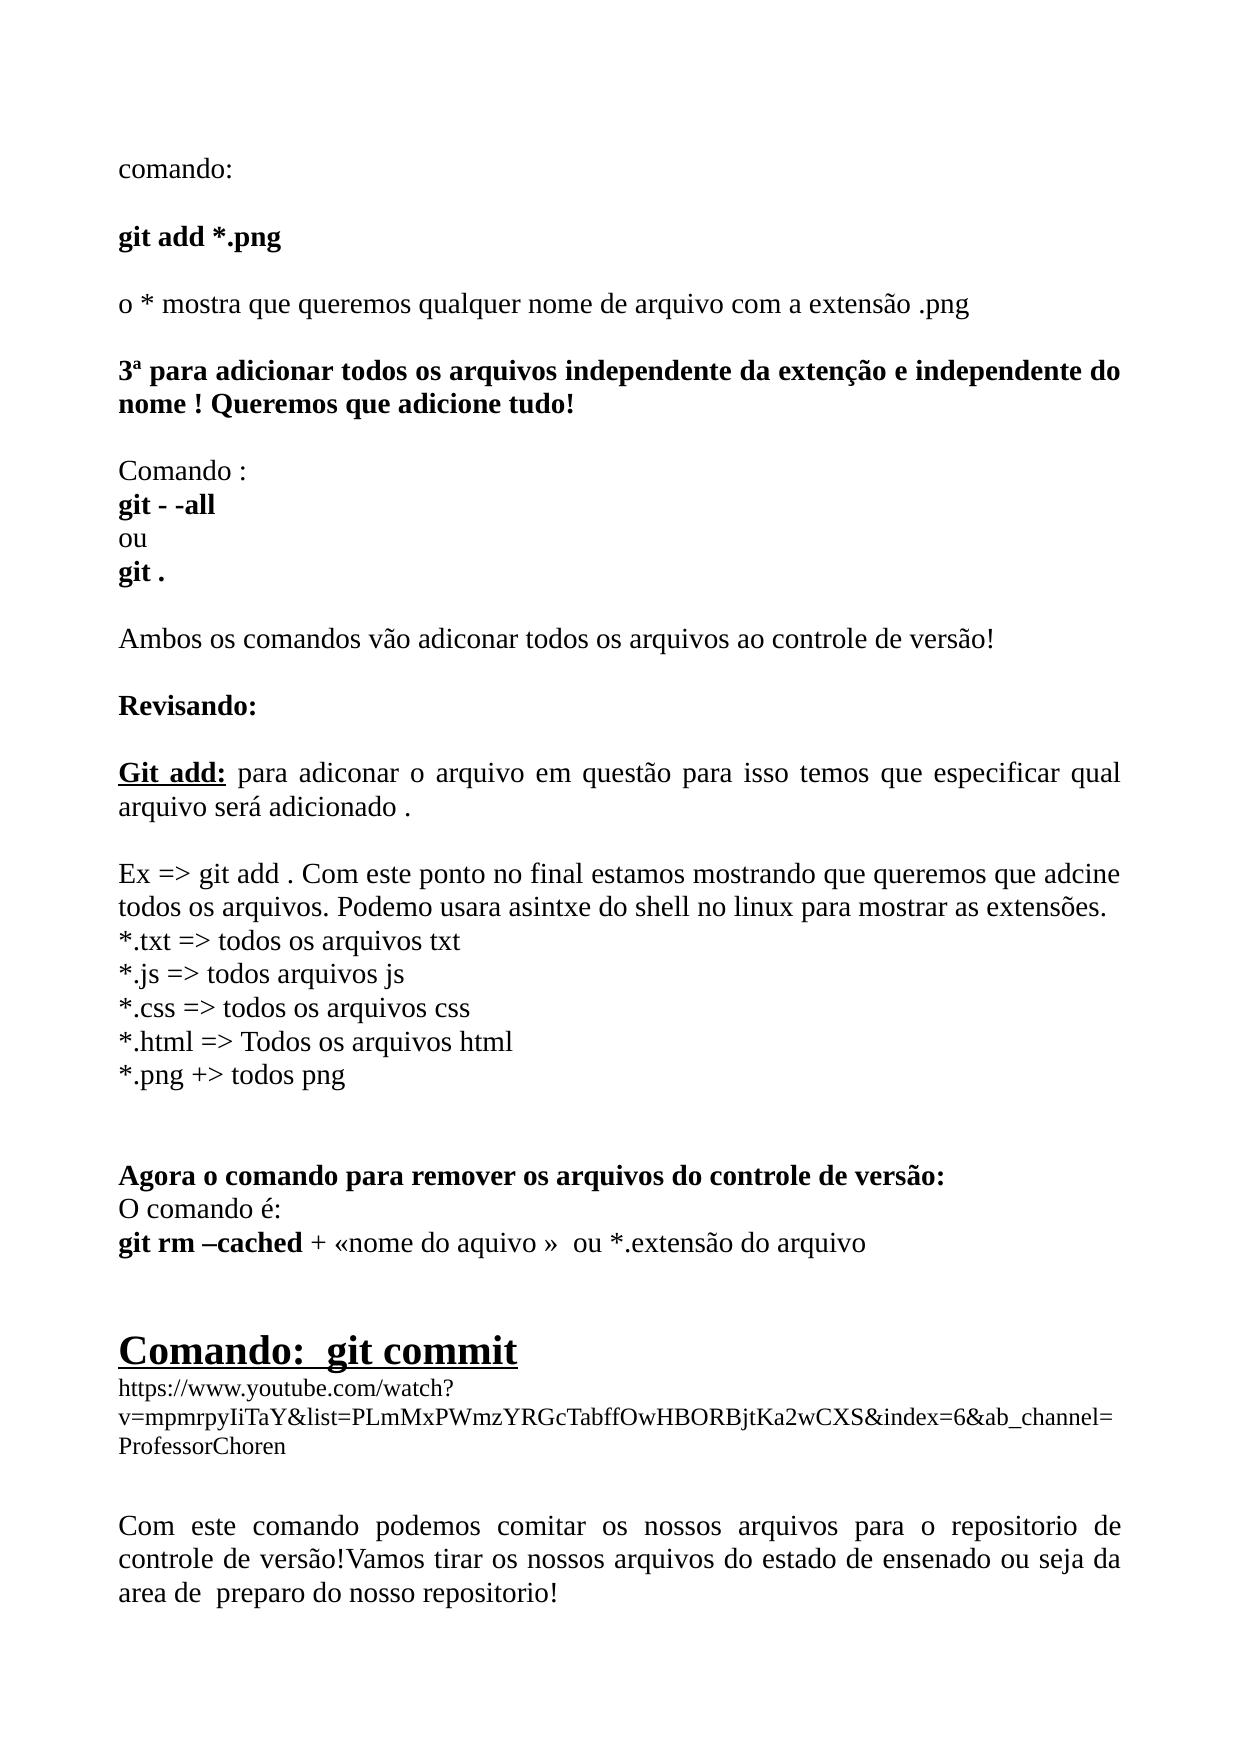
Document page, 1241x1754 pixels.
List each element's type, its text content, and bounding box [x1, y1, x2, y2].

text *.css => todos os arquivos css [118, 990, 1122, 1024]
text 3ª para adicionar todos os arquivos independente da extenção e independente do nome ! Queremos que adicione tudo! [118, 353, 1122, 420]
text git . [118, 554, 1122, 588]
text ou [118, 521, 1122, 554]
text Agora o comando para remover os arquivos do controle de versão: [118, 1158, 1122, 1191]
text o * mostra que queremos qualquer nome de arquivo com a extensão .png [118, 286, 1122, 319]
text Git add: para adiconar o arquivo em questão para isso temos que especificar qual arquivo será adicionado . [118, 755, 1122, 822]
text Ex => git add . Com este ponto no final estamos mostrando que queremos que adcine todos os arquivos. Podemo usara asintxe do shell no linux para mostrar as extensões. [118, 856, 1122, 923]
text Com este comando podemos comitar os nossos arquivos para o repositorio de controle de versão!Vamos tirar os nossos arquivos do estado de ensenado ou seja da area de preparo do nosso repositorio! [118, 1508, 1122, 1608]
text git rm –cached + «nome do aquivo » ou *.extensão do arquivo [118, 1225, 1122, 1258]
text git add *.png [118, 219, 1122, 252]
text *.txt => todos os arquivos txt [118, 923, 1122, 957]
text *.html => Todos os arquivos html [118, 1024, 1122, 1057]
text *.js => todos arquivos js [118, 957, 1122, 990]
text https://www.youtube.com/watch?v=mpmrpyIiTaY&list=PLmMxPWmzYRGcTabffOwHBORBjtKa2wCXS&index=6&ab_channel=ProfessorChoren [118, 1373, 1122, 1460]
text *.png +> todos png [118, 1057, 1122, 1091]
text Comando: git commit [118, 1326, 1122, 1373]
text git - -all [118, 487, 1122, 521]
text O comando é: [118, 1191, 1122, 1225]
text Ambos os comandos vão adiconar todos os arquivos ao controle de versão! [118, 621, 1122, 655]
text Comando : [118, 453, 1122, 487]
text comando: [118, 152, 1122, 185]
text Revisando: [118, 688, 1122, 722]
